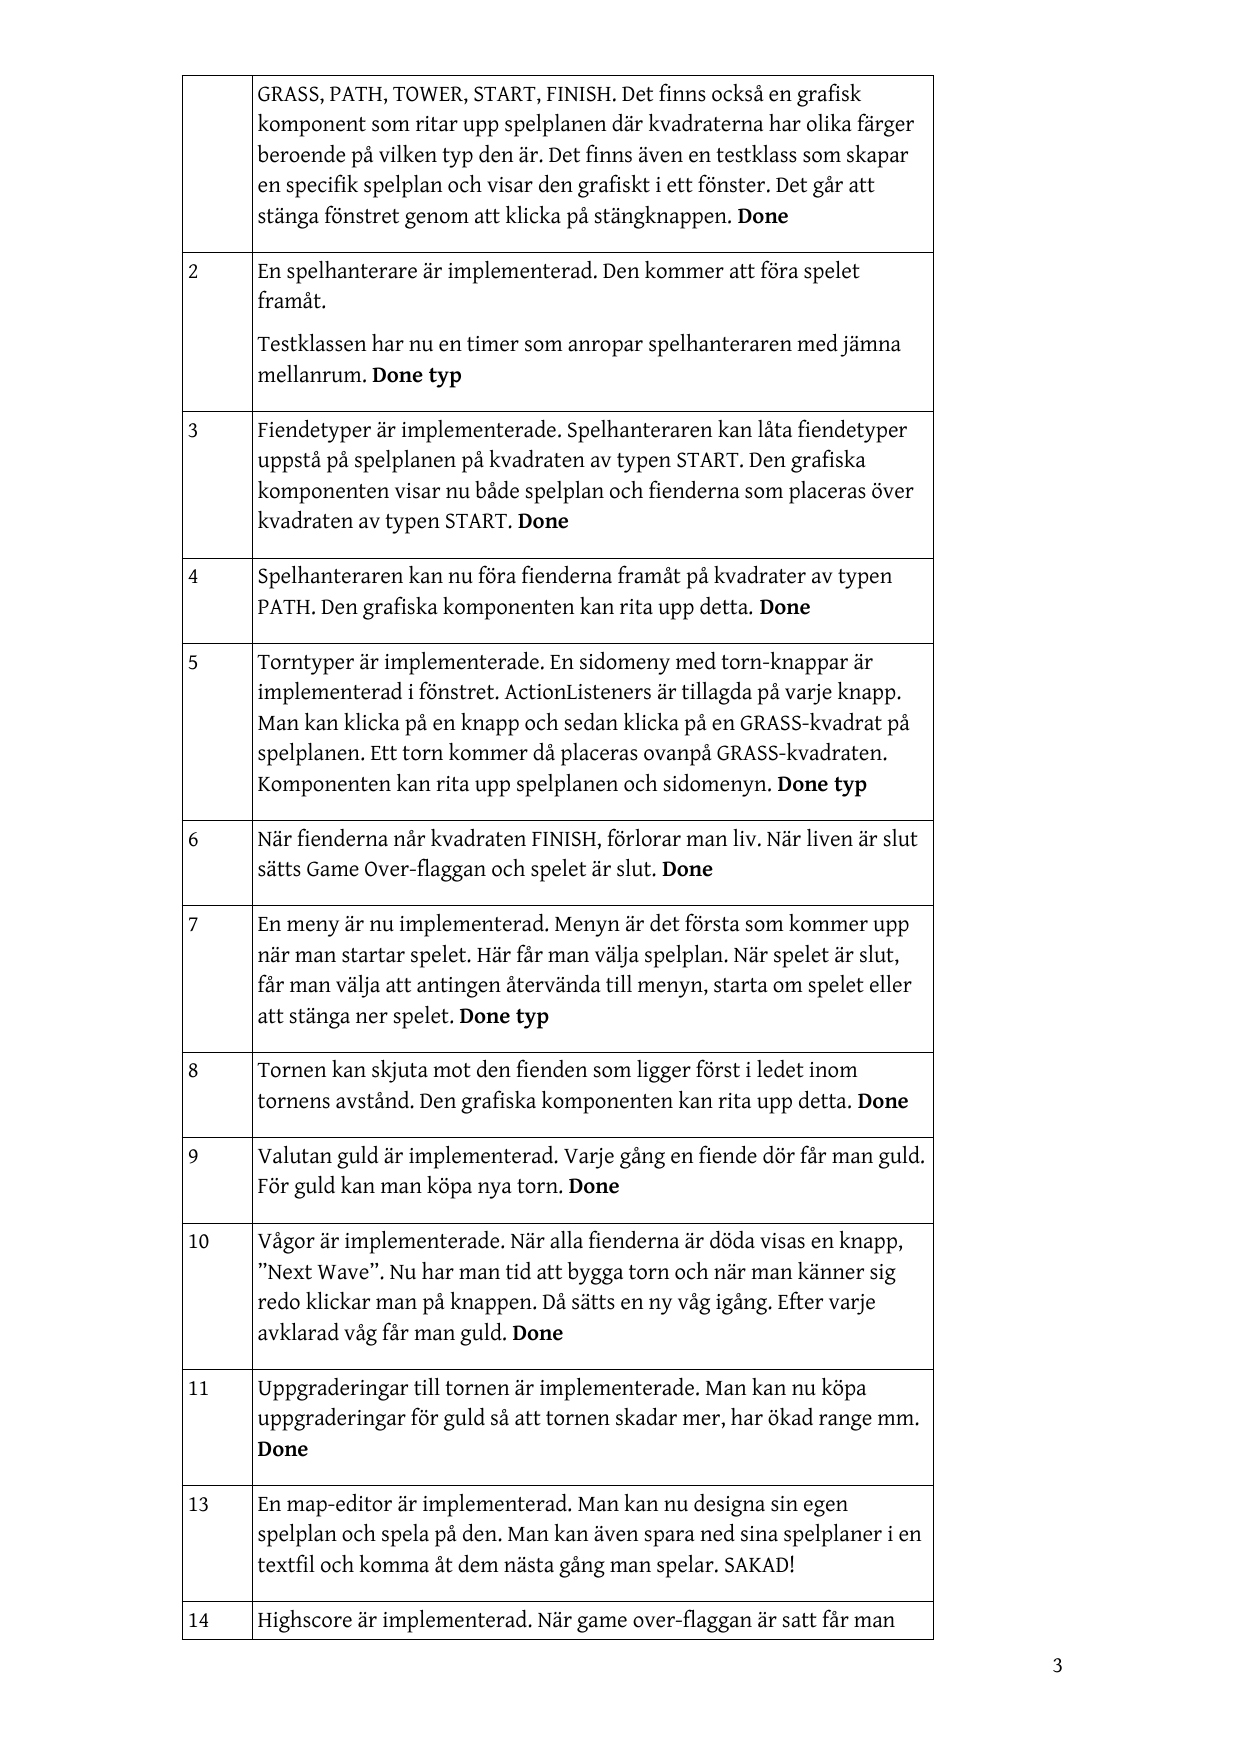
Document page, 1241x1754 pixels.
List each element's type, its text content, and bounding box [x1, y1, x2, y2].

table_cell När fienderna når kvadraten FINISH, förlorar man liv. När liven är slut sätts Game Over-flaggan och spelet är slut. Done [253, 821, 933, 905]
table_cell 13 [183, 1486, 252, 1601]
table_cell 2 [183, 253, 252, 411]
table_cell 4 [183, 559, 252, 643]
table_cell Fiendetyper är implementerade. Spelhanteraren kan låta fiendetyper uppstå på spelplanen på kvadraten av typen START. Den grafiska komponenten visar nu både spelplan och fienderna som placeras över kvadraten av typen START. Done [253, 412, 933, 557]
table_cell 14 [183, 1602, 252, 1639]
table_cell En spelhanterare är implementerad. Den kommer att föra spelet framåt. Testklassen har nu en timer som anropar spelhanteraren med jämna mellanrum. Done typ [253, 253, 933, 411]
table_cell Spelhanteraren kan nu föra fienderna framåt på kvadrater av typen PATH. Den grafiska komponenten kan rita upp detta. Done [253, 559, 933, 643]
table_cell 3 [183, 412, 252, 557]
table_cell 7 [183, 906, 252, 1052]
table_cell En map-editor är implementerad. Man kan nu designa sin egen spelplan och spela på den. Man kan även spara ned sina spelplaner i en textfil och komma åt dem nästa gång man spelar. SAKAD! [253, 1486, 933, 1601]
table_cell 6 [183, 821, 252, 905]
table_cell Vågor är implementerade. När alla fienderna är döda visas en knapp, ”Next Wave”. Nu har man tid att bygga torn och när man känner sig redo klickar man på knappen. Då sätts en ny våg igång. Efter varje avklarad våg får man guld. Done [253, 1224, 933, 1369]
table_cell 8 [183, 1053, 252, 1137]
table_cell Tornen kan skjuta mot den fienden som ligger först i ledet inom tornens avstånd. Den grafiska komponenten kan rita upp detta. Done [253, 1053, 933, 1137]
table_cell Valutan guld är implementerad. Varje gång en fiende dör får man guld. För guld kan man köpa nya torn. Done [253, 1138, 933, 1222]
table_cell 10 [183, 1224, 252, 1369]
table_cell En meny är nu implementerad. Menyn är det första som kommer upp när man startar spelet. Här får man välja spelplan. När spelet är slut, får man välja att antingen återvända till menyn, starta om spelet eller att stänga ner spelet. Done typ [253, 906, 933, 1052]
table_cell GRASS, PATH, TOWER, START, FINISH. Det finns också en grafisk komponent som ritar upp spelplanen där kvadraterna har olika färger beroende på vilken typ den är. Det finns även en testklass som skapar en specifik spelplan och visar den grafiskt i ett fönster. Det går att stänga fönstret genom att klicka på stängknappen. Done [253, 76, 933, 252]
table_cell 11 [183, 1370, 252, 1485]
table_cell Torntyper är implementerade. En sidomeny med torn-knappar är implementerad i fönstret. ActionListeners är tillagda på varje knapp. Man kan klicka på en knapp och sedan klicka på en GRASS-kvadrat på spelplanen. Ett torn kommer då placeras ovanpå GRASS-kvadraten. Komponenten kan rita upp spelplanen och sidomenyn. Done typ [253, 644, 933, 820]
table_cell 5 [183, 644, 252, 820]
table_cell Uppgraderingar till tornen är implementerade. Man kan nu köpa uppgraderingar för guld så att tornen skadar mer, har ökad range mm. Done [253, 1370, 933, 1485]
table_cell [183, 76, 252, 252]
table_cell Highscore är implementerad. När game over-flaggan är satt får man [253, 1602, 933, 1639]
table_cell 9 [183, 1138, 252, 1222]
